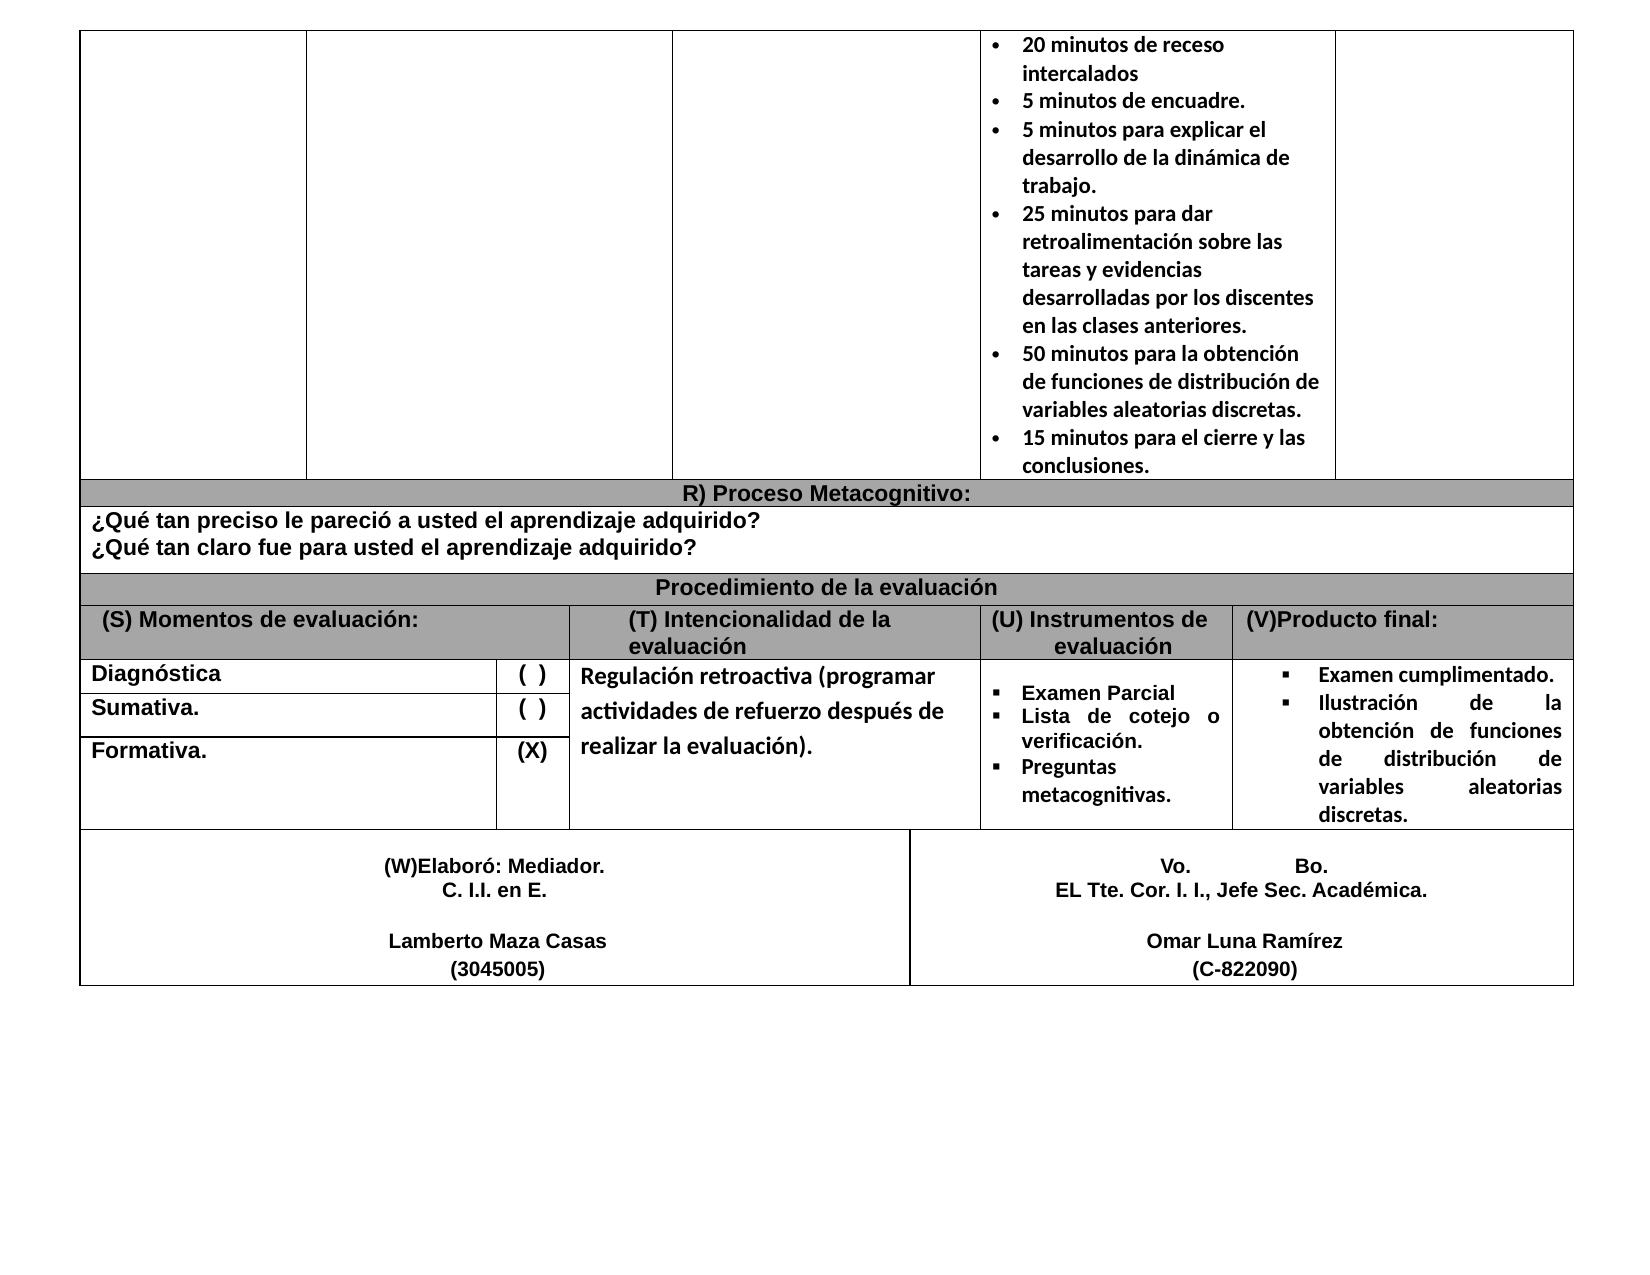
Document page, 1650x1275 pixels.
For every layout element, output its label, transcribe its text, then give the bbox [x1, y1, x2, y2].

table_cell Diagnóstica [81, 660, 496, 693]
table_cell (T) Intencionalidad de la evaluación [570, 606, 980, 659]
table_cell (V)Producto final: [1233, 606, 1573, 659]
table_cell ( ) [497, 660, 569, 693]
table_cell Vo. Bo. EL Tte. Cor. I. I., Jefe Sec. Académica. Omar Luna Ramírez (C-822090) [911, 830, 1573, 985]
table_cell [81, 31, 306, 479]
table_cell [673, 31, 980, 479]
table_cell [1336, 31, 1573, 479]
table_cell Examen Parcial Lista de cotejo o verificación. Preguntas metacognitivas. [981, 660, 1232, 828]
table_cell Procedimiento de la evaluación [81, 574, 1573, 605]
table_cell ¿Qué tan preciso le pareció a usted el aprendizaje adquirido? ¿Qué tan claro fue para usted el aprendizaje adquirido? [81, 507, 1573, 573]
table_cell ( ) [497, 694, 569, 736]
table_cell Formativa. [81, 738, 496, 828]
table_cell (S) Momentos de evaluación: [81, 606, 569, 659]
table_cell Examen cumplimentado. Ilustración de la obtención de funciones de distribución de variables aleatorias discretas. [1233, 660, 1573, 828]
table_cell R) Proceso Metacognitivo: [81, 480, 1573, 506]
table_cell (X) [497, 738, 569, 828]
table_cell 120 minutos en total. 20 minutos de receso intercalados 5 minutos de encuadre. 5 minutos para explicar el desarrollo de la dinámica de trabajo. 25 minutos para dar retroalimentación sobre las tareas y evidencias desarrolladas por los discentes en las clases anteriores. 50 minutos para la obtención de funciones de distribución de variables aleatorias discretas. 15 minutos para el cierre y las conclusiones. [981, 31, 1335, 479]
table_cell (W)Elaboró: Mediador. C. I.I. en E. Lamberto Maza Casas (3045005) [81, 830, 909, 985]
table_cell Sumativa. [81, 694, 496, 736]
table_cell Regulación retroactiva (programar actividades de refuerzo después de realizar la evaluación). [570, 660, 980, 828]
table_cell [307, 31, 672, 479]
table_cell (U) Instrumentos de evaluación [981, 606, 1232, 659]
